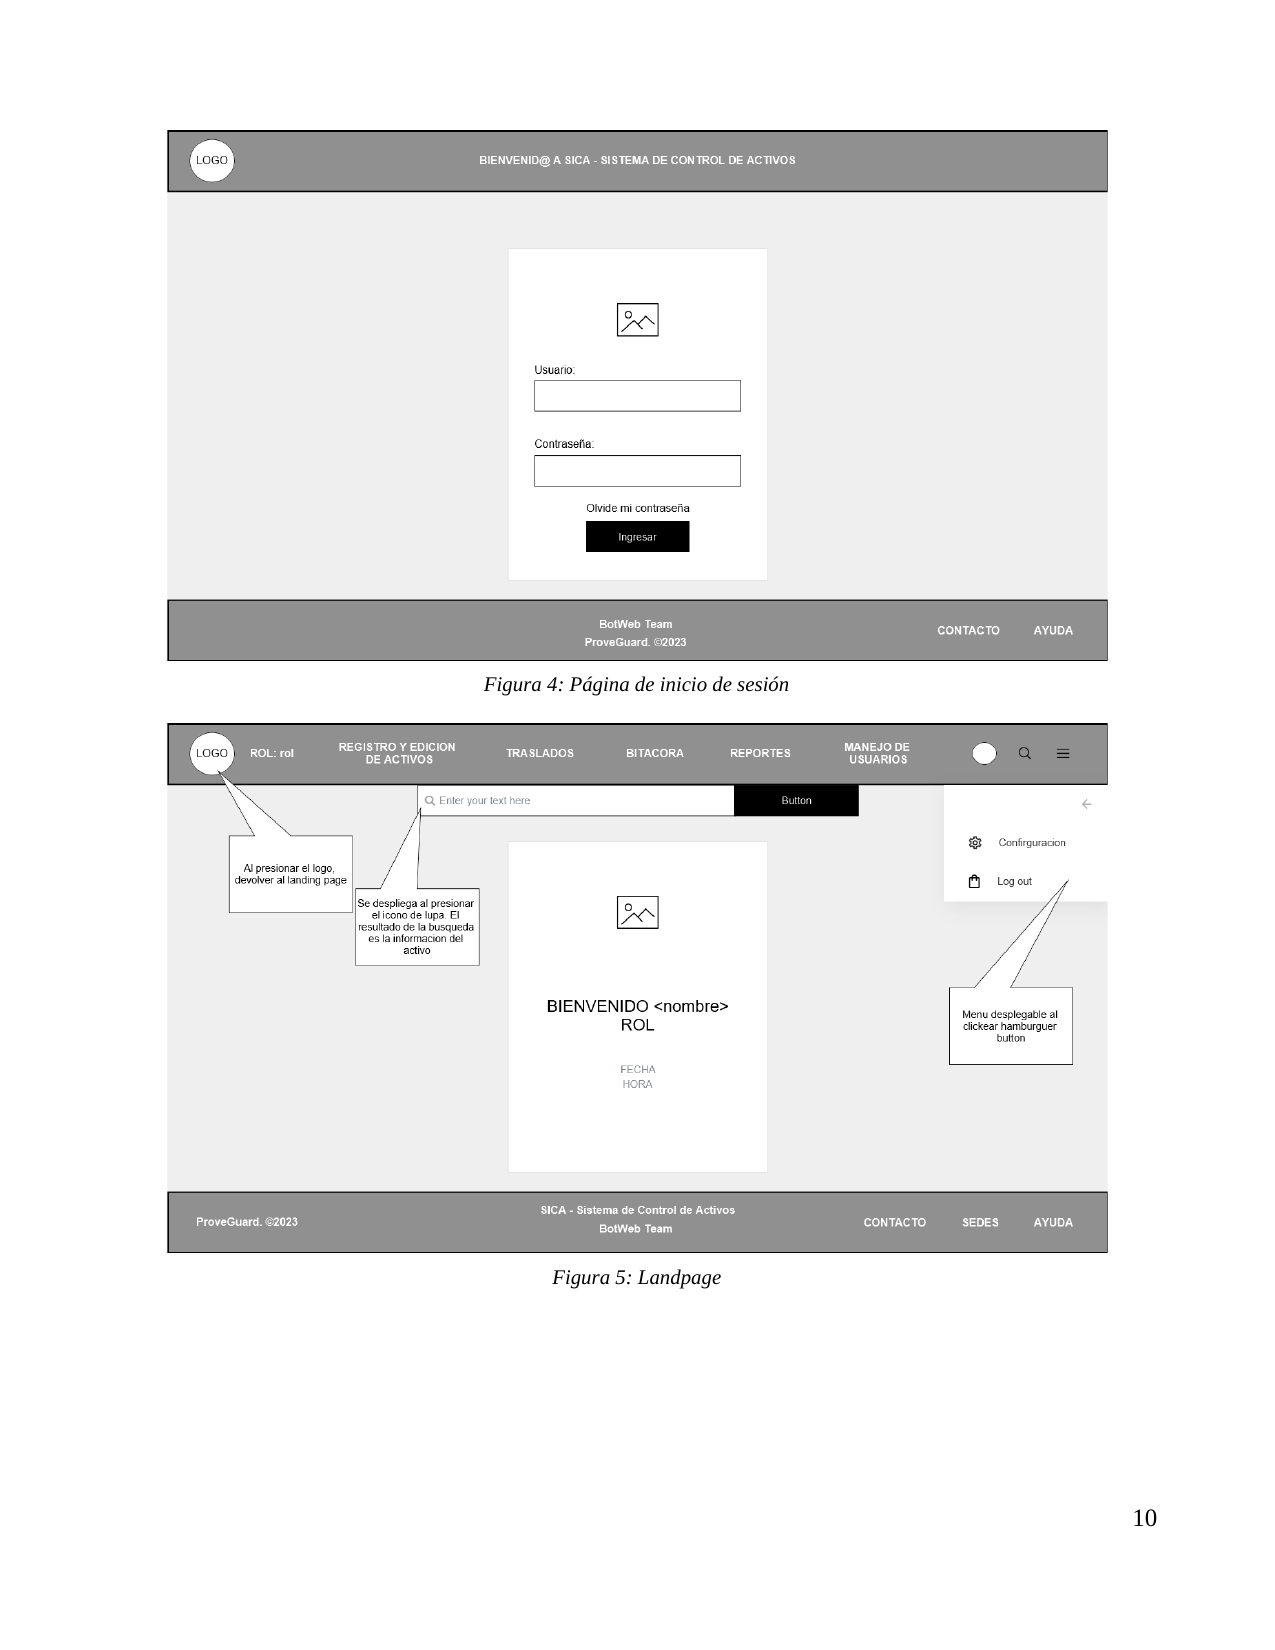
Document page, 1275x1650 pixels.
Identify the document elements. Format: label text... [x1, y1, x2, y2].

text Figura 4: Página de inicio de sesión [167, 661, 1108, 696]
picture [167, 130, 1108, 661]
picture [167, 723, 1108, 1253]
text Figura 5: Landpage [167, 1253, 1108, 1289]
